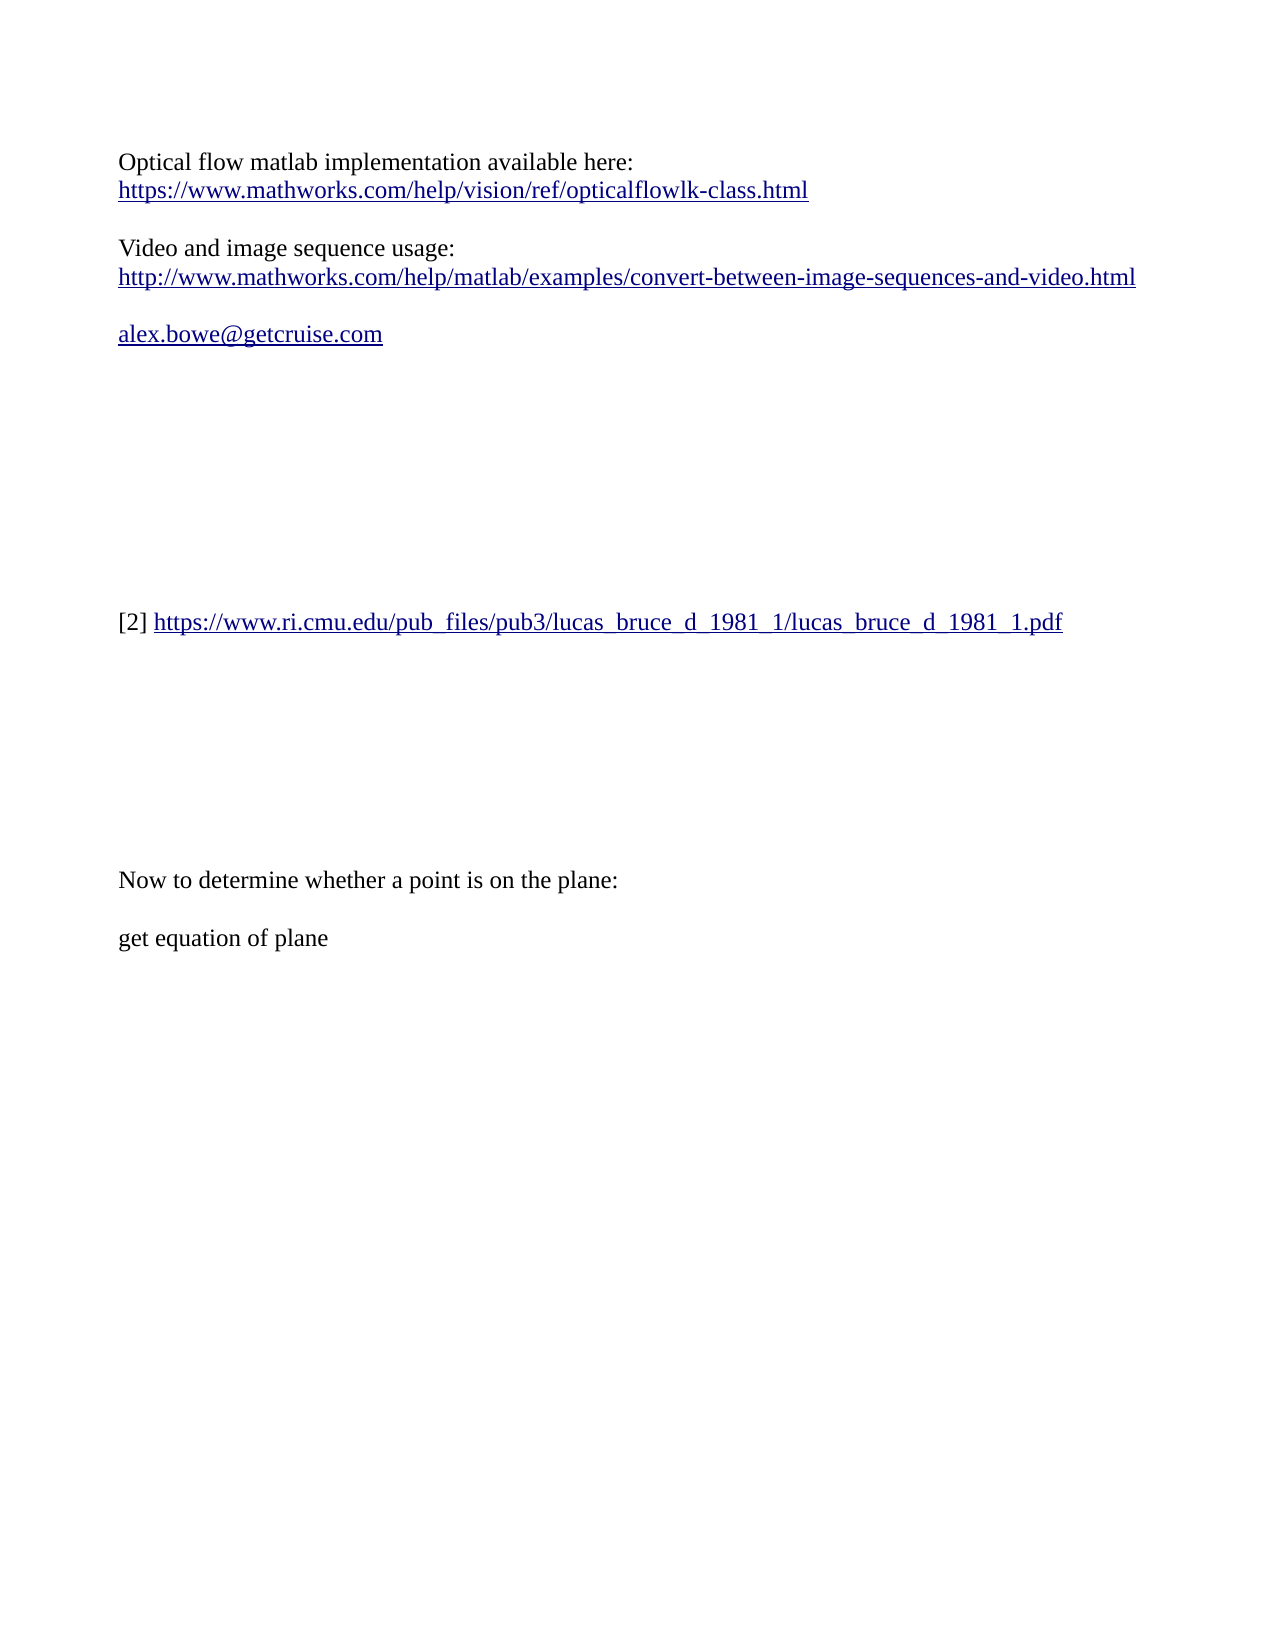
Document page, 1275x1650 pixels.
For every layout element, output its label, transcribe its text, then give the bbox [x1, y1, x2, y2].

text http://www.mathworks.com/help/matlab/examples/convert-between-image-sequences-and-video.html [118, 262, 1157, 291]
text alex.bowe@getcruise.com [118, 319, 1157, 348]
text [2] https://www.ri.cmu.edu/pub_files/pub3/lucas_bruce_d_1981_1/lucas_bruce_d_1981_1.pdf [118, 607, 1157, 636]
text Optical flow matlab implementation available here: https://www.mathworks.com/help/vision/ref/opticalflowlk-class.html [118, 147, 1157, 204]
text Now to determine whether a point is on the plane: [118, 866, 1157, 894]
text get equation of plane [118, 923, 1157, 952]
text Video and image sequence usage: [118, 233, 1157, 262]
